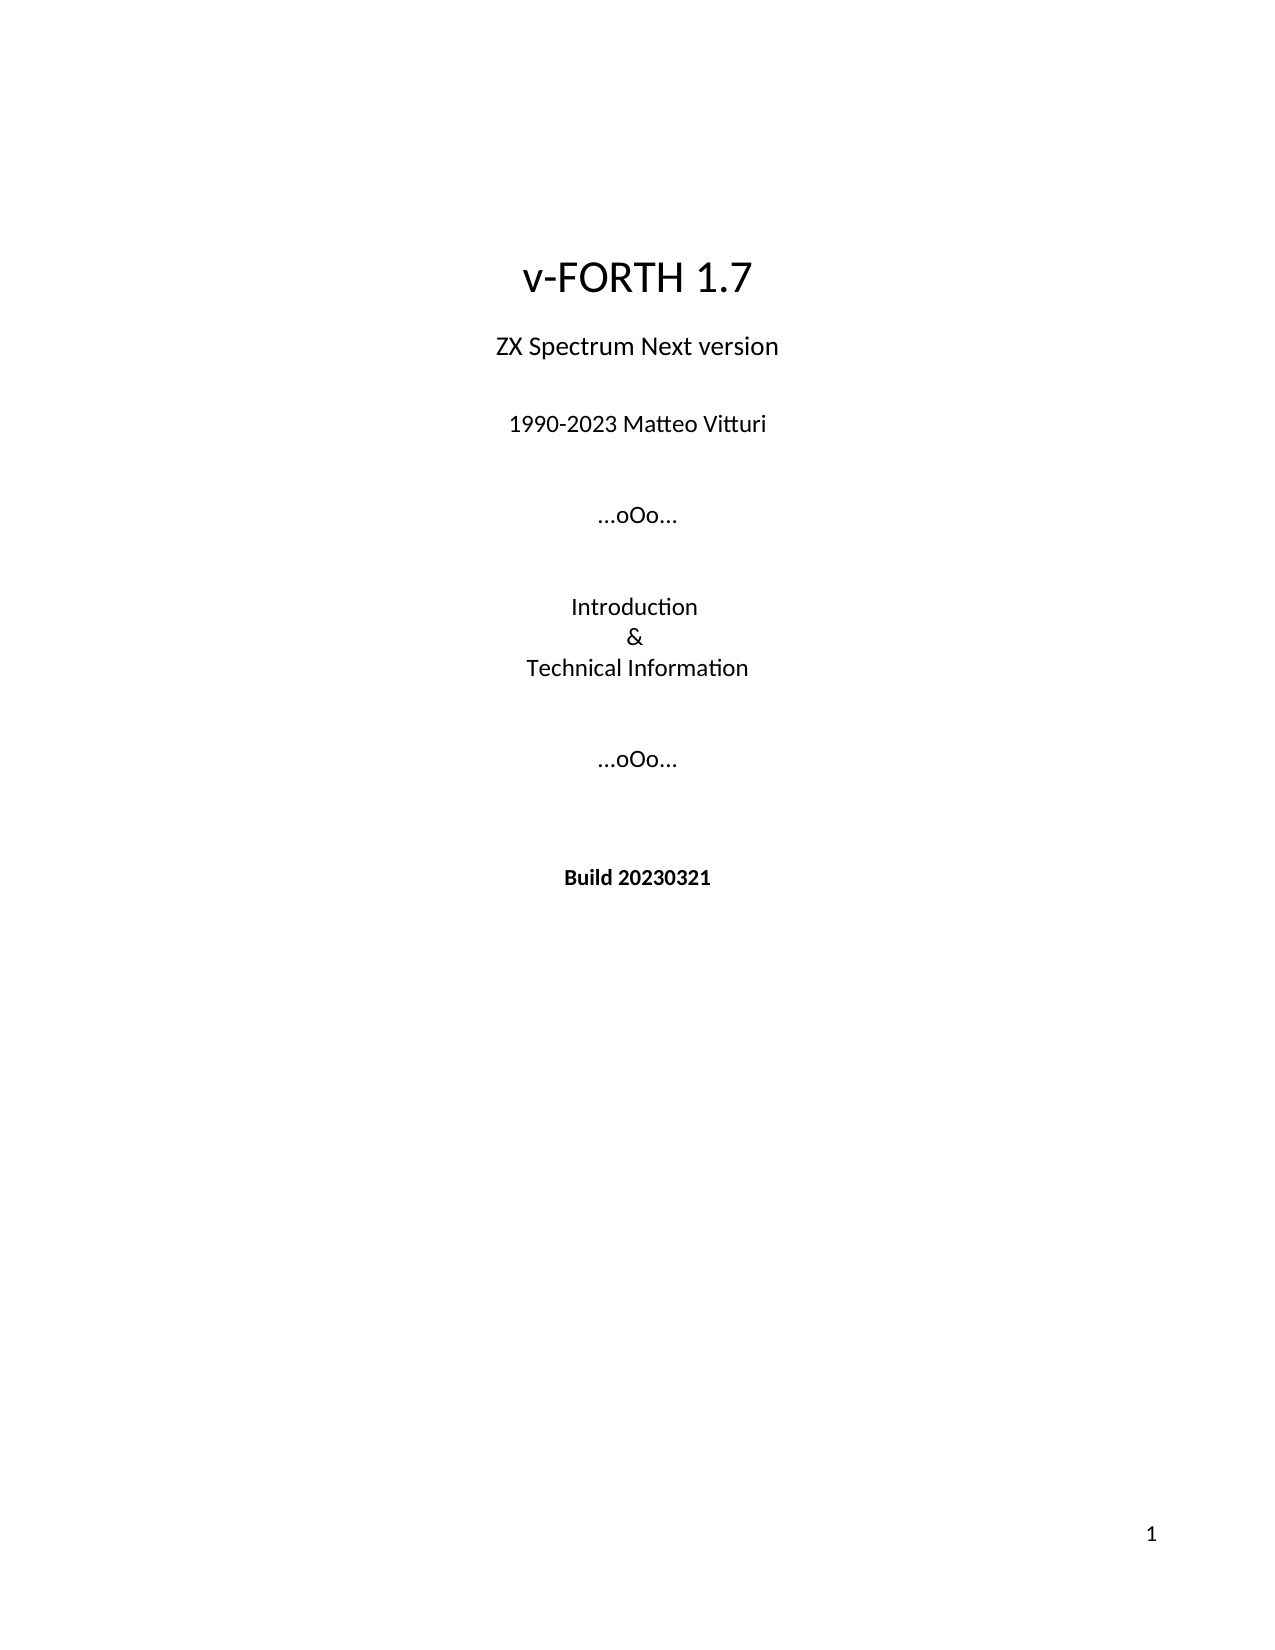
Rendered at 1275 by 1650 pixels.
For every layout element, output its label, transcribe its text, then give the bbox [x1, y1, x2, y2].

text v-FORTH 1.7 [118, 247, 1157, 303]
text Introduction [118, 591, 1157, 621]
text & [118, 621, 1157, 652]
text Build 20230321 [118, 863, 1157, 891]
text ...oOo... [118, 743, 1157, 774]
text ...oOo... [118, 499, 1157, 530]
text 1990-2023 Matteo Vitturi [118, 408, 1157, 438]
text ZX Spectrum Next version [118, 329, 1157, 362]
text Technical Information [118, 652, 1157, 682]
